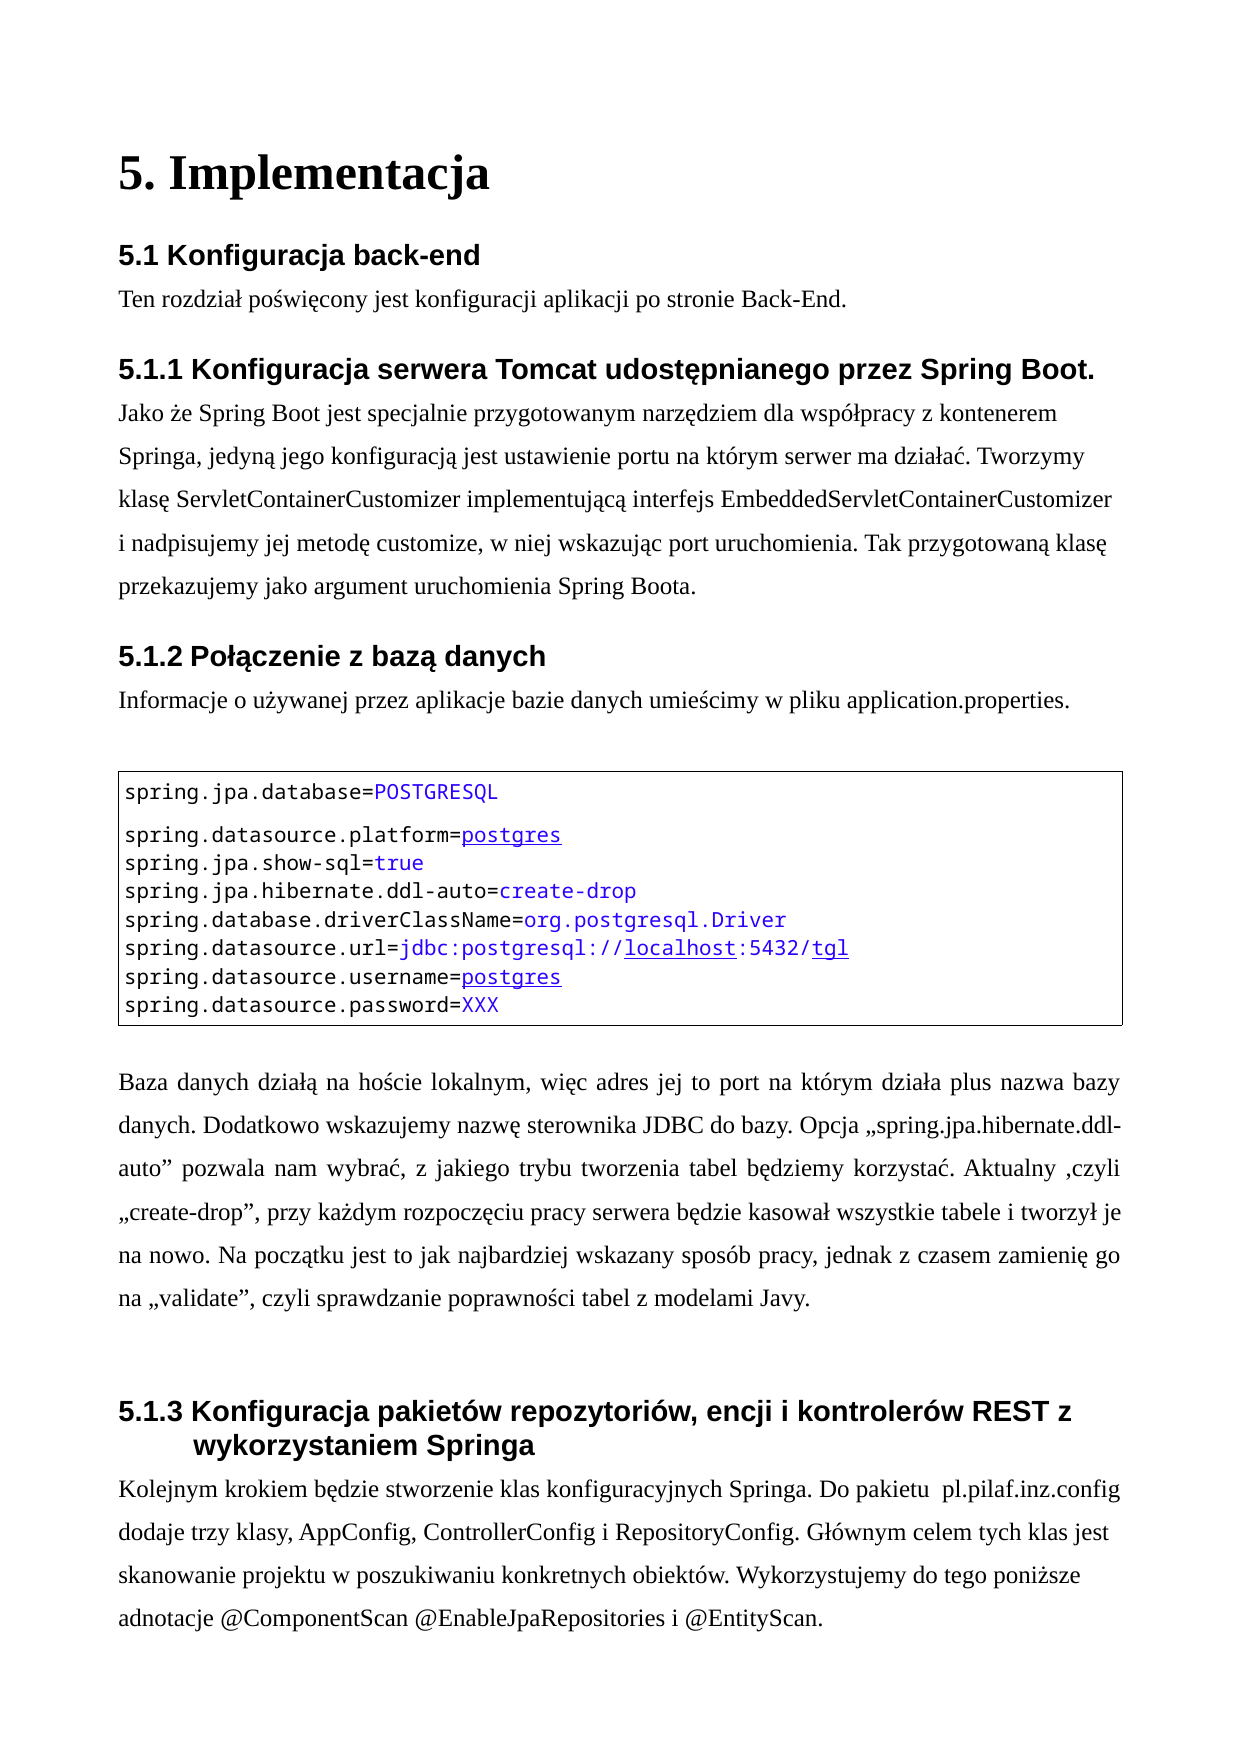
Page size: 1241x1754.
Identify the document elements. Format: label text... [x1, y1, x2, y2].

text Kolejnym krokiem będzie stworzenie klas konfiguracyjnych Springa. Do pakietu pl.pilaf.inz.config dodaje trzy klasy, AppConfig, ControllerConfig i RepositoryConfig. Głównym celem tych klas jest skanowanie projektu w poszukiwaniu konkretnych obiektów. Wykorzystujemy do tego poniższe adnotacje @ComponentScan @EnableJpaRepositories i @EntityScan. [118, 1474, 1122, 1632]
subtitle 5.1.2 Połączenie z bazą danych [118, 639, 1122, 672]
subtitle 5.1.3 Konfiguracja pakietów repozytoriów, encji i kontrolerów REST z wykorzystaniem Springa [118, 1394, 1122, 1461]
text Baza danych działą na hoście lokalnym, więc adres jej to port na którym działa plus nazwa bazy danych. Dodatkowo wskazujemy nazwę sterownika JDBC do bazy. Opcja „spring.jpa.hibernate.ddl-auto” pozwala nam wybrać, z jakiego trybu tworzenia tabel będziemy korzystać. Aktualny ,czyli „create-drop”, przy każdym rozpoczęciu pracy serwera będzie kasował wszystkie tabele i tworzył je na nowo. Na początku jest to jak najbardziej wskazany sposób pracy, jednak z czasem zamienię go na „validate”, czyli sprawdzanie poprawności tabel z modelami Javy. [118, 1067, 1122, 1312]
table_header spring.jpa.database=POSTGRESQL spring.datasource.platform=postgres spring.jpa.show-sql=true spring.jpa.hibernate.ddl-auto=create-drop spring.database.driverClassName=org.postgresql.Driver spring.datasource.url=jdbc:postgresql://localhost:5432/tgl spring.datasource.username=postgres spring.datasource.password=XXX [119, 772, 1122, 1024]
subtitle 5. Implementacja [118, 143, 1122, 201]
subtitle 5.1.1 Konfiguracja serwera Tomcat udostępnianego przez Spring Boot. [118, 352, 1122, 386]
subtitle 5.1 Konfiguracja back-end [118, 238, 1122, 272]
text Ten rozdział poświęcony jest konfiguracji aplikacji po stronie Back-End. [118, 284, 1122, 313]
text Informacje o używanej przez aplikacje bazie danych umieścimy w pliku application.properties. [118, 685, 1122, 714]
text Jako że Spring Boot jest specjalnie przygotowanym narzędziem dla współpracy z kontenerem Springa, jedyną jego konfiguracją jest ustawienie portu na którym serwer ma działać. Tworzymy klasę ServletContainerCustomizer implementującą interfejs EmbeddedServletContainerCustomizer i nadpisujemy jej metodę customize, w niej wskazując port uruchomienia. Tak przygotowaną klasę przekazujemy jako argument uruchomienia Spring Boota. [118, 398, 1122, 599]
